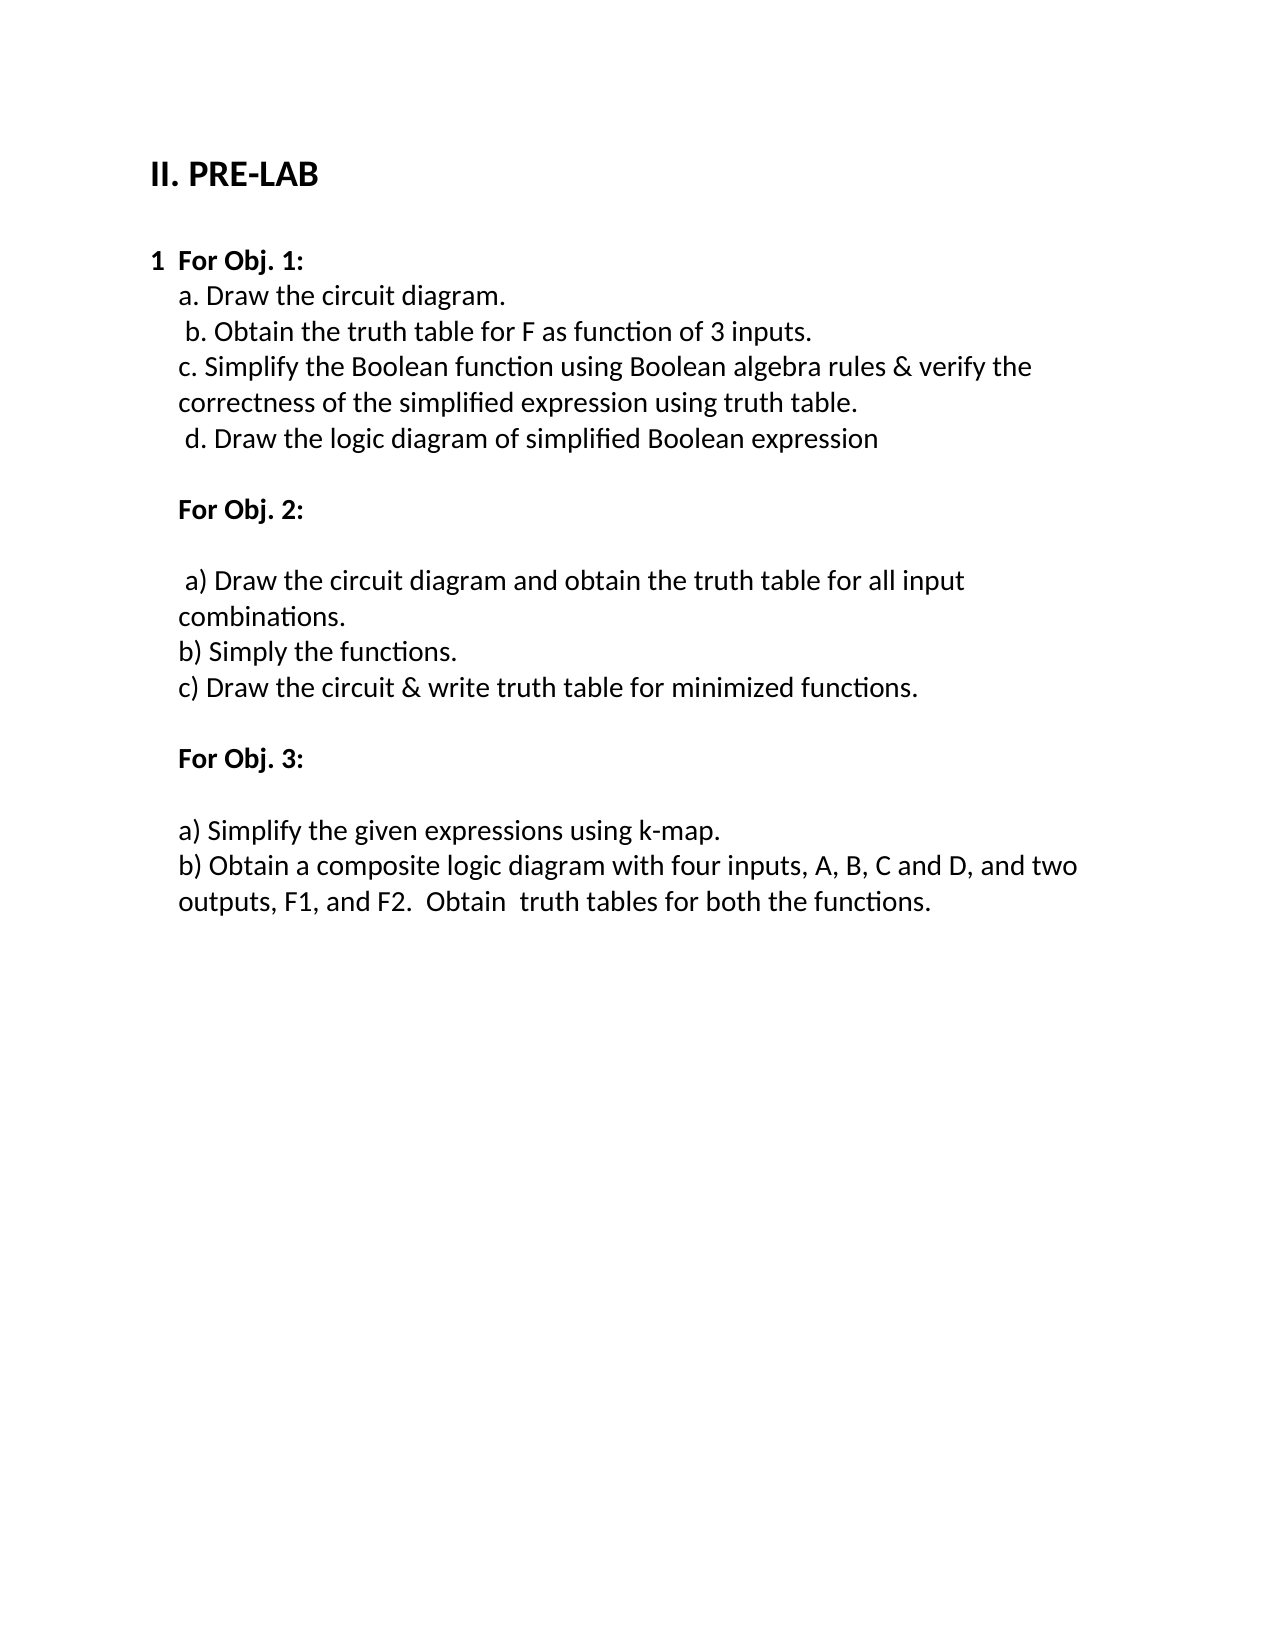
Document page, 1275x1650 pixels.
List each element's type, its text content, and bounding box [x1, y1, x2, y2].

list b) Simply the functions. [178, 633, 1125, 669]
list a. Draw the circuit diagram. [178, 277, 1125, 313]
list b) Obtain a composite logic diagram with four inputs, A, B, C and D, and two outputs, F1, and F2. Obtain truth tables for both the functions. [178, 847, 1125, 918]
list d. Draw the logic diagram of simplified Boolean expression [178, 420, 1125, 455]
list b. Obtain the truth table for F as function of 3 inputs. [178, 313, 1125, 348]
text II. PRE-LAB [150, 150, 1125, 196]
list c) Draw the circuit & write truth table for minimized functions. [178, 669, 1125, 705]
list c. Simplify the Boolean function using Boolean algebra rules & verify the correctness of the simplified expression using truth table. [178, 348, 1125, 420]
list For Obj. 1: [150, 242, 1125, 277]
list For Obj. 3: [178, 740, 1125, 776]
list For Obj. 2: [178, 491, 1125, 527]
list a) Draw the circuit diagram and obtain the truth table for all input combinations. [178, 562, 1125, 633]
list a) Simplify the given expressions using k-map. [178, 812, 1125, 847]
